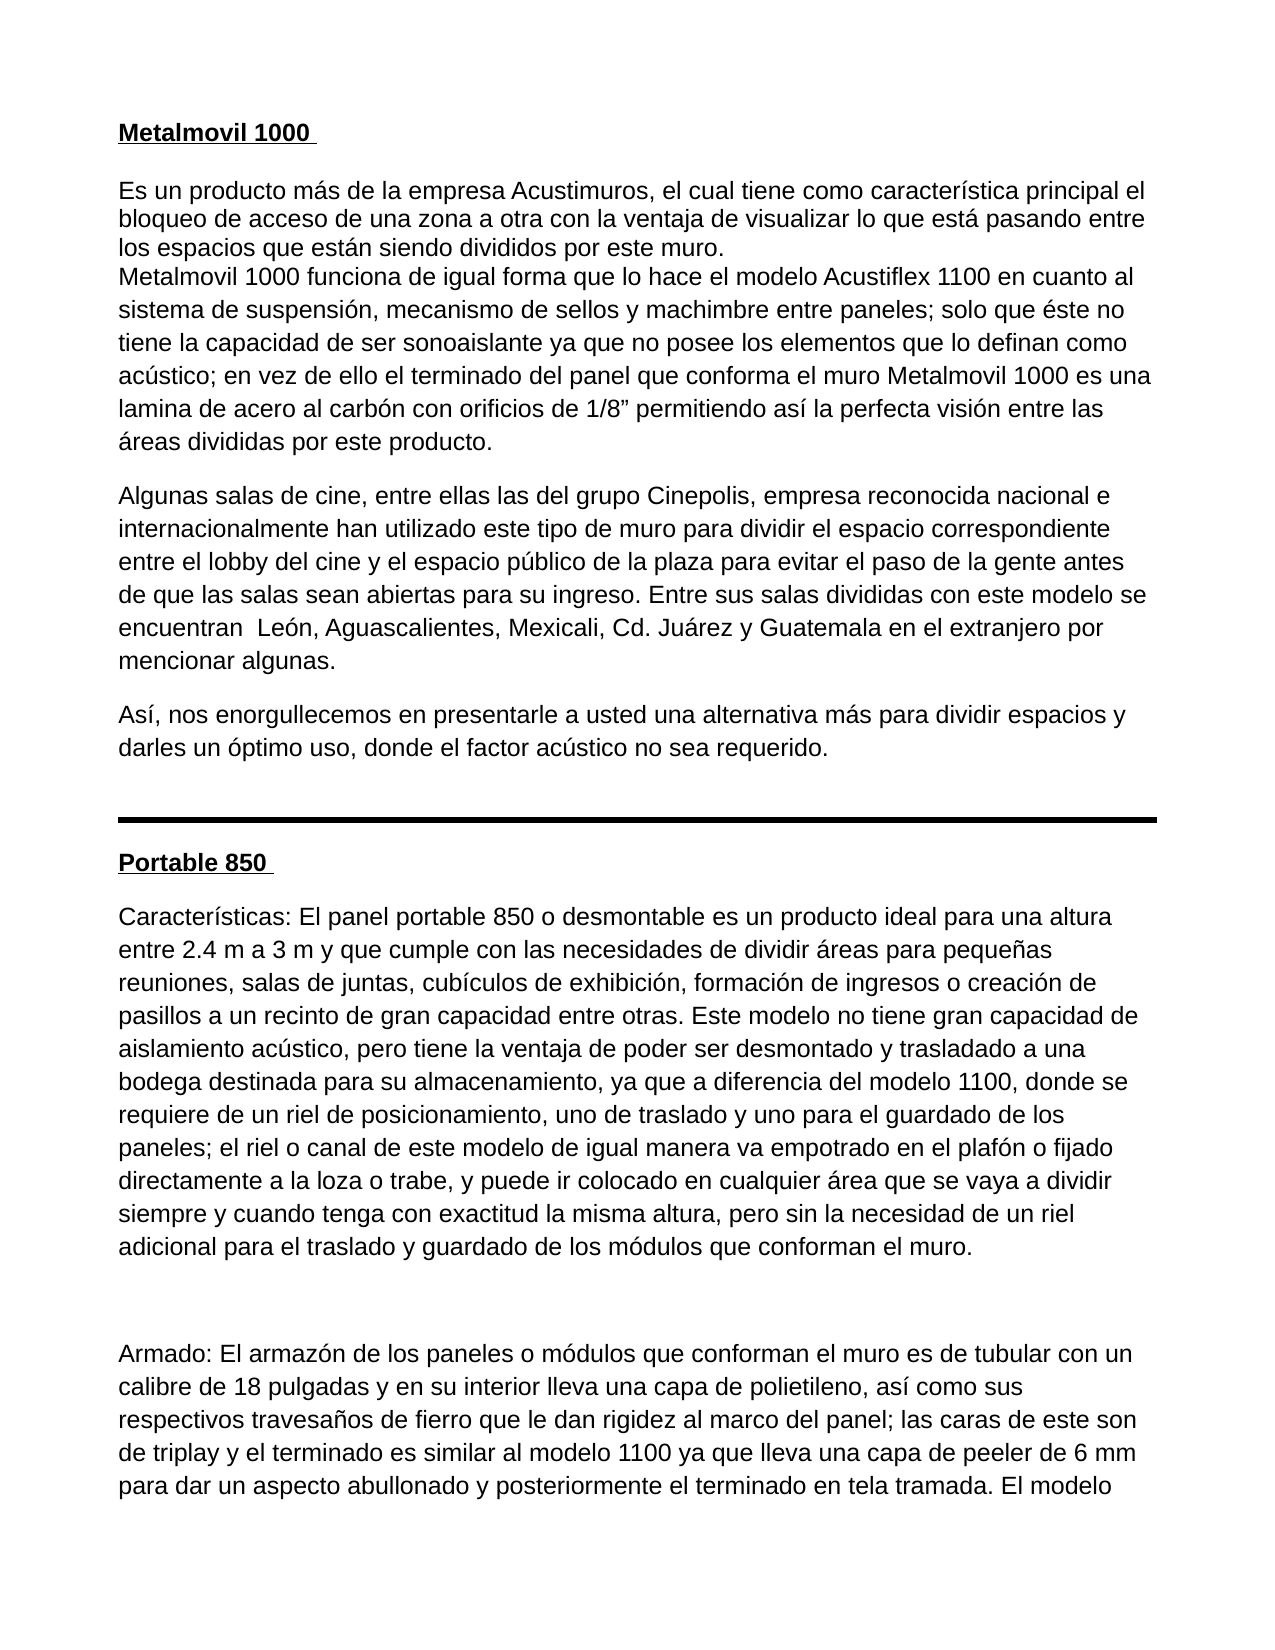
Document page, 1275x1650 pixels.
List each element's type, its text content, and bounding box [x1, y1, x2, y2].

text Armado: El armazón de los paneles o módulos que conforman el muro es de tubular con un calibre de 18 pulgadas y en su interior lleva una capa de polietileno, así como sus respectivos travesaños de fierro que le dan rigidez al marco del panel; las caras de este son de triplay y el terminado es similar al modelo 1100 ya que lleva una capa de peeler de 6 mm para dar un aspecto abullonado y posteriormente el terminado en tela tramada. El modelo [118, 1339, 1157, 1499]
text Es un producto más de la empresa Acustimuros, el cual tiene como característica principal el bloqueo de acceso de una zona a otra con la ventaja de visualizar lo que está pasando entre los espacios que están siendo divididos por este muro. [118, 176, 1157, 262]
text Así, nos enorgullecemos en presentarle a usted una alternativa más para dividir espacios y darles un óptimo uso, donde el factor acústico no sea requerido. [118, 700, 1157, 762]
text Características: El panel portable 850 o desmontable es un producto ideal para una altura entre 2.4 m a 3 m y que cumple con las necesidades de dividir áreas para pequeñas reuniones, salas de juntas, cubículos de exhibición, formación de ingresos o creación de pasillos a un recinto de gran capacidad entre otras. Este modelo no tiene gran capacidad de aislamiento acústico, pero tiene la ventaja de poder ser desmontado y trasladado a una bodega destinada para su almacenamiento, ya que a diferencia del modelo 1100, donde se requiere de un riel de posicionamiento, uno de traslado y uno para el guardado de los paneles; el riel o canal de este modelo de igual manera va empotrado en el plafón o fijado directamente a la loza o trabe, y puede ir colocado en cualquier área que se vaya a dividir siempre y cuando tenga con exactitud la misma altura, pero sin la necesidad de un riel adicional para el traslado y guardado de los módulos que conforman el muro. [118, 902, 1157, 1261]
text Metalmovil 1000 [118, 118, 1157, 147]
text Metalmovil 1000 funciona de igual forma que lo hace el modelo Acustiflex 1100 en cuanto al sistema de suspensión, mecanismo de sellos y machimbre entre paneles; solo que éste no tiene la capacidad de ser sonoaislante ya que no posee los elementos que lo definan como acústico; en vez de ello el terminado del panel que conforma el muro Metalmovil 1000 es una lamina de acero al carbón con orificios de 1/8” permitiendo así la perfecta visión entre las áreas divididas por este producto. [118, 262, 1157, 456]
text Algunas salas de cine, entre ellas las del grupo Cinepolis, empresa reconocida nacional e internacionalmente han utilizado este tipo de muro para dividir el espacio correspondiente entre el lobby del cine y el espacio público de la plaza para evitar el paso de la gente antes de que las salas sean abiertas para su ingreso. Entre sus salas divididas con este modelo se encuentran León, Aguascalientes, Mexicali, Cd. Juárez y Guatemala en el extranjero por mencionar algunas. [118, 481, 1157, 675]
text Portable 850 [118, 848, 1157, 877]
